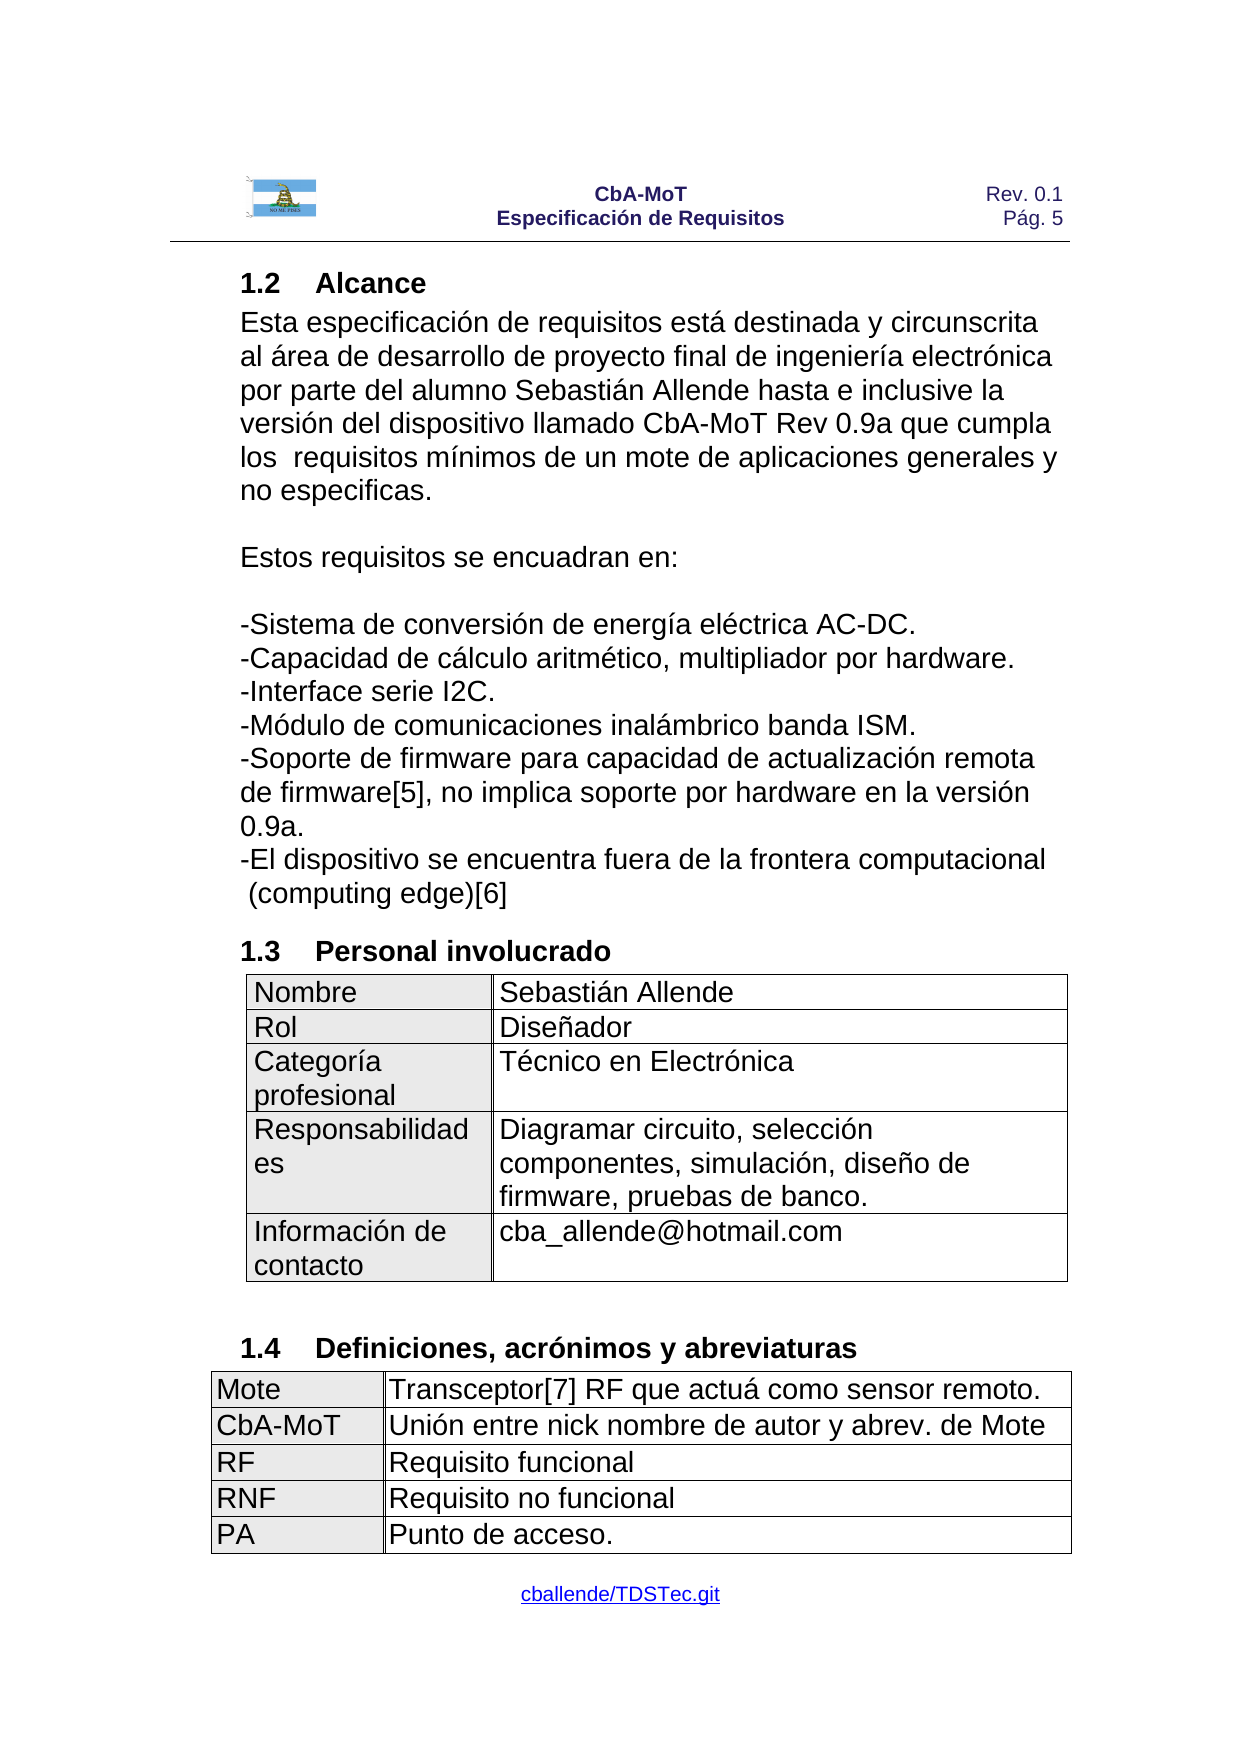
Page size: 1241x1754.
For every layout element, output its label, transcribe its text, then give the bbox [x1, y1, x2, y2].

table_cell CbA-MoT [212, 1408, 383, 1443]
table_cell Diagramar circuito, selección componentes, simulación, diseño de firmware, pruebas de banco. [494, 1112, 1067, 1213]
picture [242, 174, 320, 220]
table_cell RF [212, 1445, 383, 1480]
table_header Mote [212, 1372, 383, 1407]
table_cell Responsabilidades [247, 1112, 491, 1213]
table_cell PA [212, 1517, 383, 1553]
table_cell Requisito no funcional [386, 1481, 1071, 1516]
text -Sistema de conversión de energía eléctrica AC-DC. [240, 607, 1063, 641]
table_cell Información de contacto [247, 1214, 491, 1281]
subtitle Definiciones, acrónimos y abreviaturas [240, 1331, 1063, 1364]
table_cell Diseñador [494, 1010, 1067, 1043]
table_cell Rol [247, 1010, 491, 1043]
text Estos requisitos se encuadran en: [240, 540, 1063, 574]
table_cell Requisito funcional [386, 1445, 1071, 1480]
table_header Nombre [247, 975, 491, 1008]
table_cell cba_allende@hotmail.com [494, 1214, 1067, 1281]
text Esta especificación de requisitos está destinada y circunscrita al área de desarrollo de proyecto final de ingeniería electrónica por parte del alumno Sebastián Allende hasta e inclusive la versión del dispositivo llamado CbA-MoT Rev 0.9a que cumpla los requisitos mínimos de un mote de aplicaciones generales y no especificas. [240, 305, 1063, 507]
text -Capacidad de cálculo aritmético, multipliador por hardware. [240, 641, 1063, 674]
table_cell Técnico en Electrónica [494, 1044, 1067, 1111]
subtitle Alcance [240, 266, 1063, 299]
text -Soporte de firmware para capacidad de actualización remota de firmware[5], no implica soporte por hardware en la versión 0.9a. [240, 741, 1063, 842]
text -Interface serie I2C. [240, 674, 1063, 708]
table_cell Categoría profesional [247, 1044, 491, 1111]
table_cell Punto de acceso. [386, 1517, 1071, 1553]
text -Módulo de comunicaciones inalámbrico banda ISM. [240, 708, 1063, 741]
text (computing edge)[6] [240, 876, 1063, 909]
table_header Sebastián Allende [494, 975, 1067, 1008]
table_header Transceptor[7] RF que actuá como sensor remoto. [386, 1372, 1071, 1407]
text -El dispositivo se encuentra fuera de la frontera computacional [240, 842, 1063, 876]
subtitle Personal involucrado [240, 934, 1063, 968]
table_cell RNF [212, 1481, 383, 1516]
table_cell Unión entre nick nombre de autor y abrev. de Mote [386, 1408, 1071, 1443]
